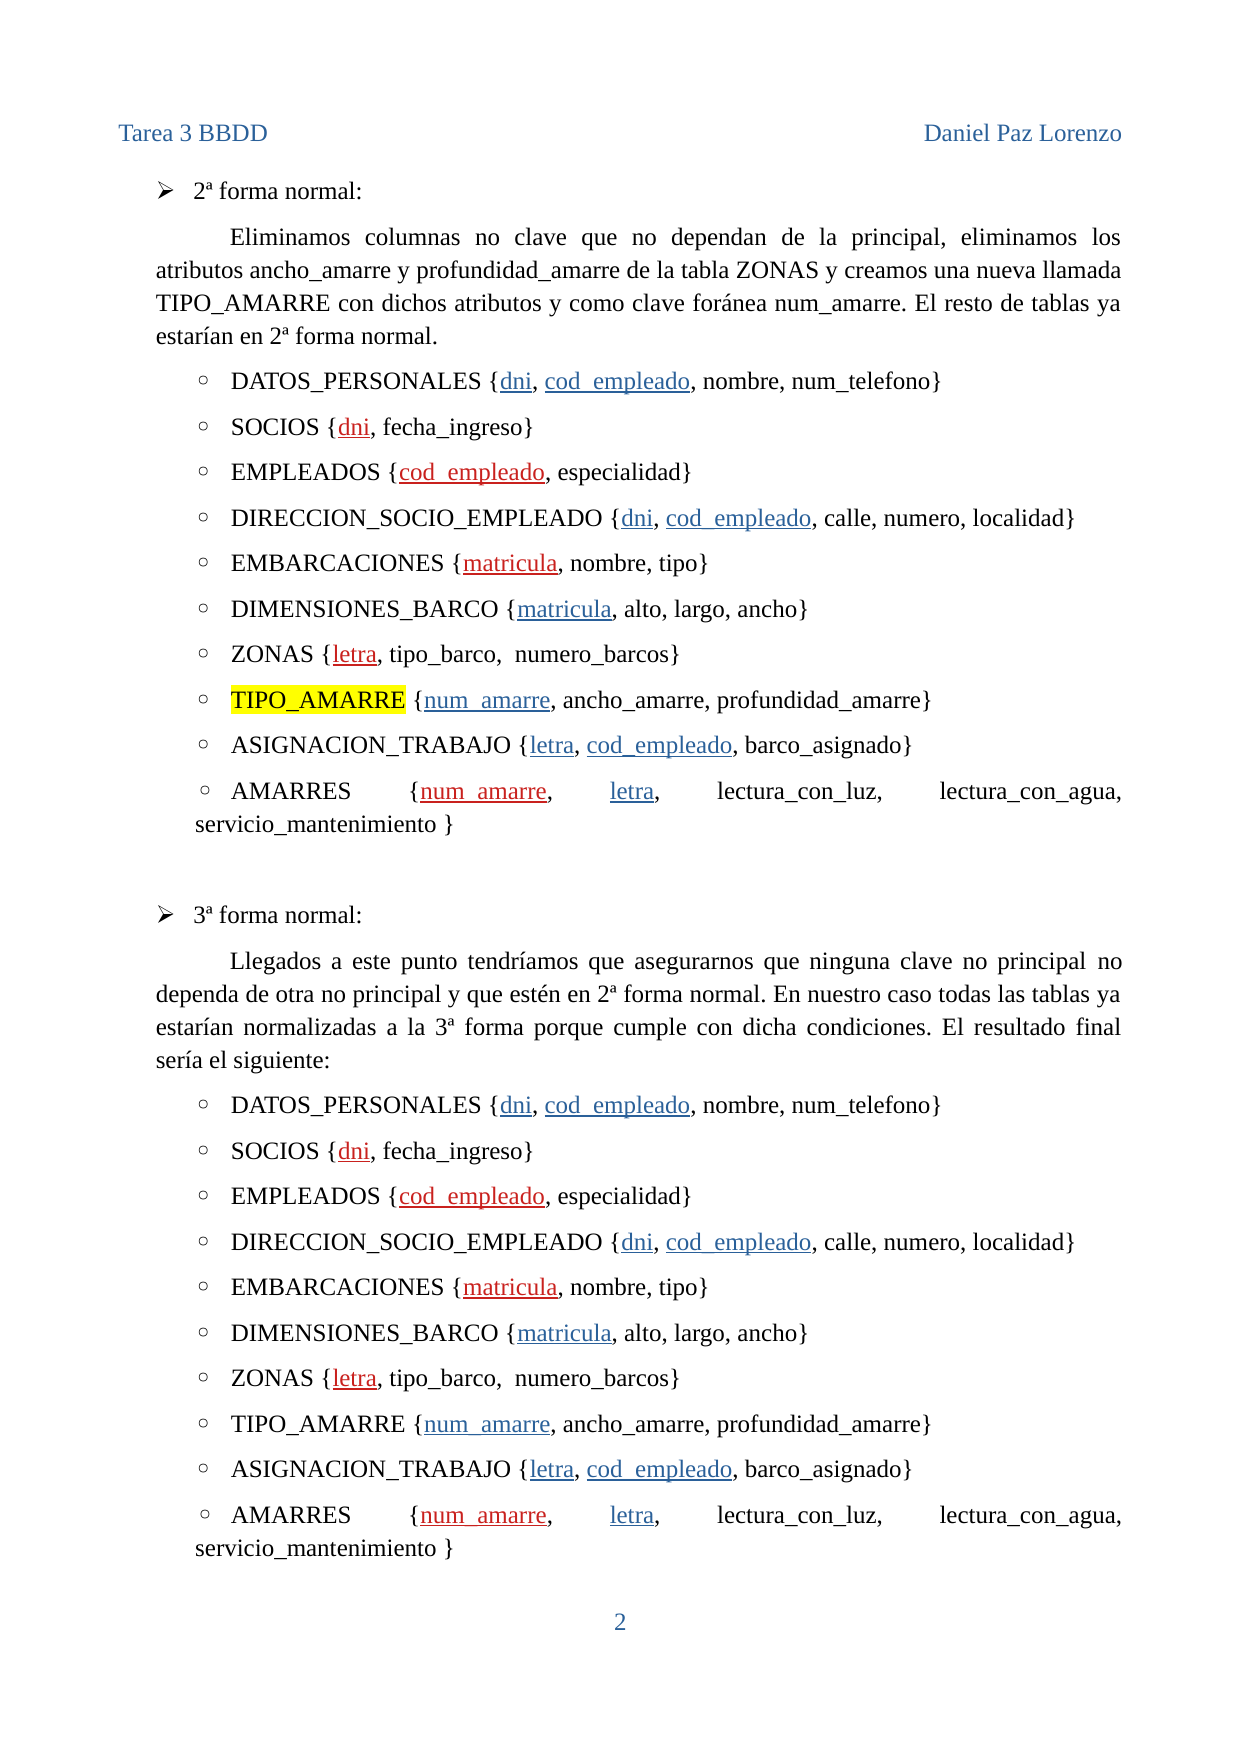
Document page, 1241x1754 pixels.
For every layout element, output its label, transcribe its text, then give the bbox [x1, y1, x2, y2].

list DIMENSIONES_BARCO {matricula, alto, largo, ancho} [193, 594, 1122, 623]
list ZONAS {letra, tipo_barco, numero_barcos} [193, 639, 1122, 668]
list SOCIOS {dni, fecha_ingreso} [193, 1136, 1122, 1164]
text Eliminamos columnas no clave que no dependan de la principal, eliminamos los atributos ancho_amarre y profundidad_amarre de la tabla ZONAS y creamos una nueva llamada TIPO_AMARRE con dichos atributos y como clave foránea num_amarre. El resto de tablas ya estarían en 2ª forma normal. [118, 222, 1122, 350]
list AMARRES {num_amarre, letra, lectura_con_luz, lectura_con_agua, servicio_mantenimiento } [195, 776, 1122, 838]
list DIMENSIONES_BARCO {matricula, alto, largo, ancho} [193, 1318, 1122, 1347]
list EMBARCACIONES {matricula, nombre, tipo} [193, 1272, 1122, 1301]
list ASIGNACION_TRABAJO {letra, cod_empleado, barco_asignado} [193, 1454, 1122, 1483]
list DIRECCION_SOCIO_EMPLEADO {dni, cod_empleado, calle, numero, localidad} [193, 1227, 1122, 1256]
list EMPLEADOS {cod_empleado, especialidad} [193, 457, 1122, 486]
list DATOS_PERSONALES {dni, cod_empleado, nombre, num_telefono} [193, 1090, 1122, 1119]
list ZONAS {letra, tipo_barco, numero_barcos} [193, 1363, 1122, 1392]
list DATOS_PERSONALES {dni, cod_empleado, nombre, num_telefono} [193, 366, 1122, 395]
list SOCIOS {dni, fecha_ingreso} [193, 412, 1122, 441]
list DIRECCION_SOCIO_EMPLEADO {dni, cod_empleado, calle, numero, localidad} [193, 503, 1122, 532]
list 3ª forma normal: [156, 900, 1122, 929]
list EMBARCACIONES {matricula, nombre, tipo} [193, 548, 1122, 577]
text Llegados a este punto tendríamos que asegurarnos que ninguna clave no principal no dependa de otra no principal y que estén en 2ª forma normal. En nuestro caso todas las tablas ya estarían normalizadas a la 3ª forma porque cumple con dicha condiciones. El resultado final sería el siguiente: [118, 946, 1122, 1073]
list TIPO_AMARRE {num_amarre, ancho_amarre, profundidad_amarre} [193, 1409, 1122, 1438]
list AMARRES {num_amarre, letra, lectura_con_luz, lectura_con_agua, servicio_mantenimiento } [195, 1500, 1122, 1562]
list ASIGNACION_TRABAJO {letra, cod_empleado, barco_asignado} [193, 731, 1122, 759]
list 2ª forma normal: [156, 176, 1122, 205]
list EMPLEADOS {cod_empleado, especialidad} [193, 1181, 1122, 1210]
list TIPO_AMARRE {num_amarre, ancho_amarre, profundidad_amarre} [193, 685, 1122, 714]
